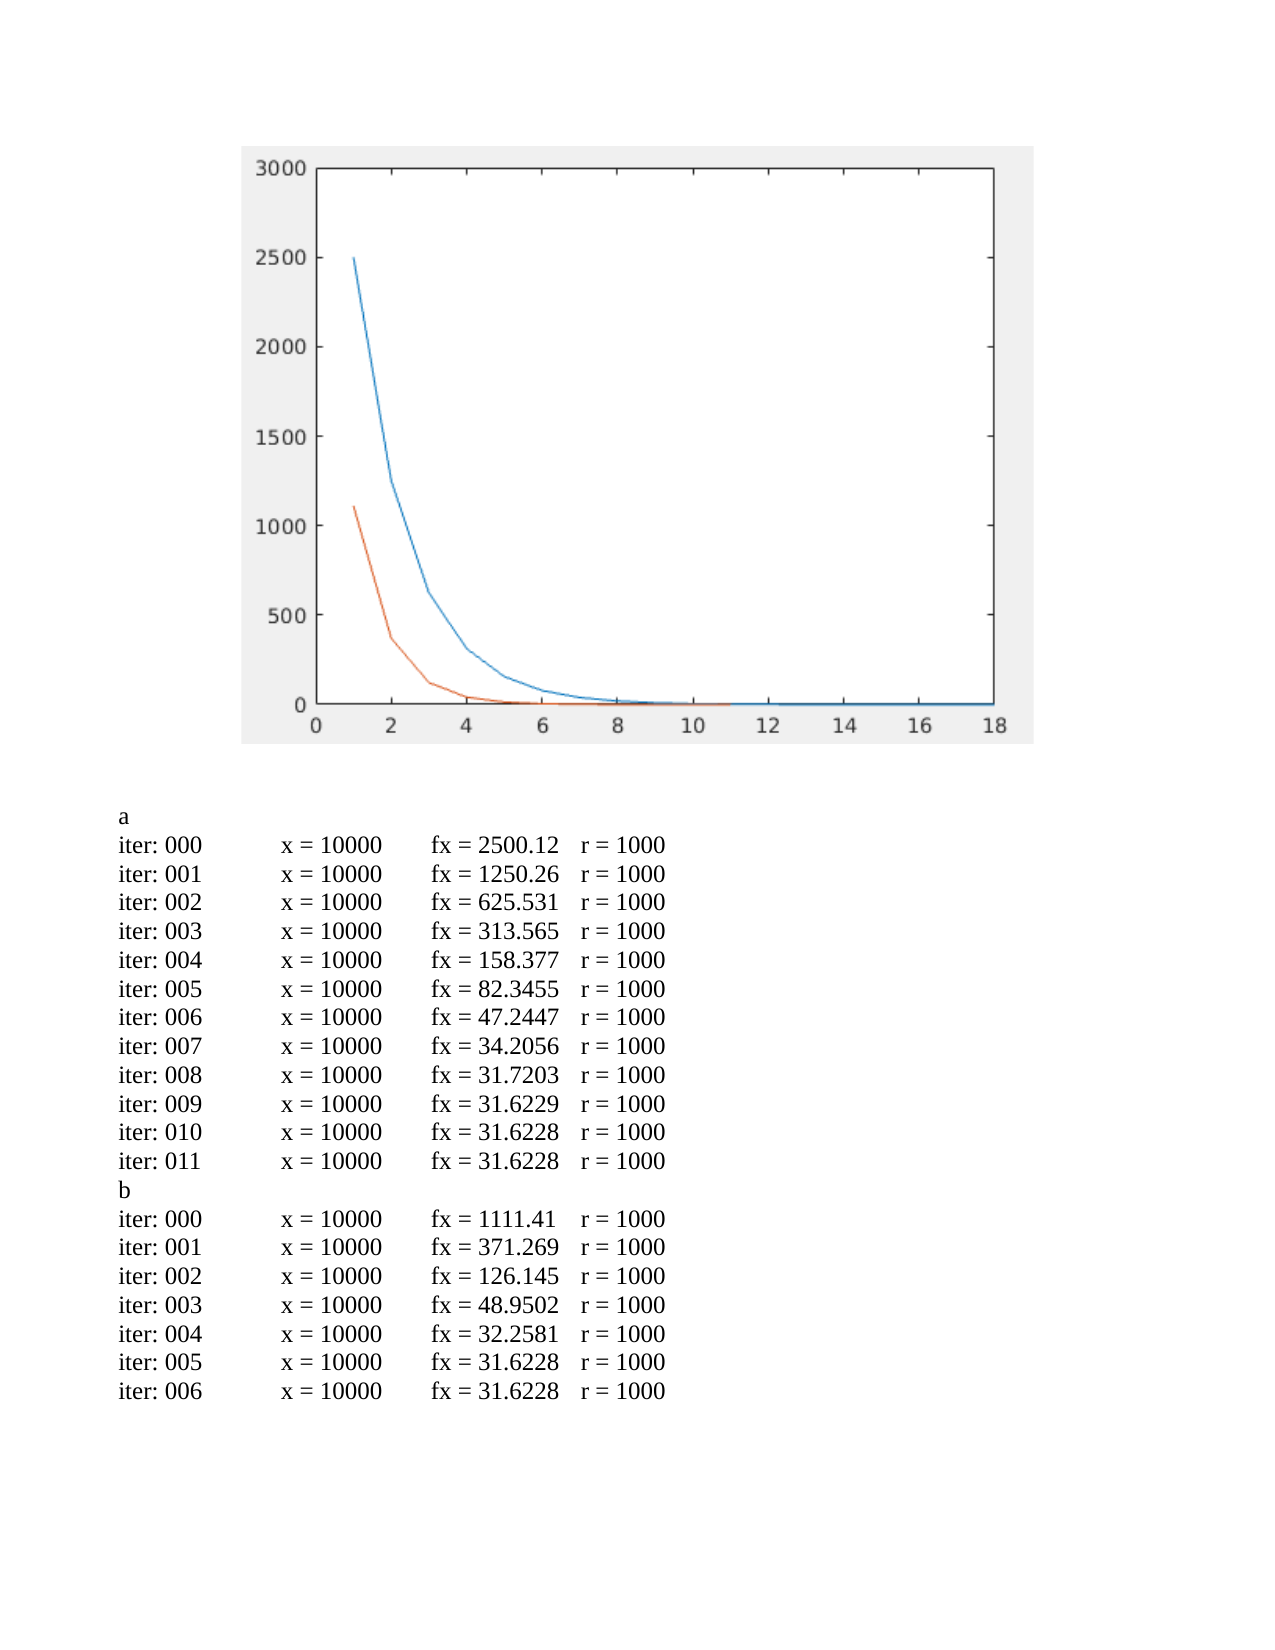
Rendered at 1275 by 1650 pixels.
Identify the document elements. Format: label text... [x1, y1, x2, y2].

text iter: 002 x = 10000 fx = 625.531 r = 1000 [118, 887, 1157, 916]
text iter: 008 x = 10000 fx = 31.7203 r = 1000 [118, 1060, 1157, 1089]
text iter: 004 x = 10000 fx = 158.377 r = 1000 [118, 945, 1157, 974]
text iter: 000 x = 10000 fx = 1111.41 r = 1000 [118, 1204, 1157, 1232]
text iter: 001 x = 10000 fx = 371.269 r = 1000 [118, 1232, 1157, 1261]
text iter: 005 x = 10000 fx = 31.6228 r = 1000 [118, 1347, 1157, 1376]
text iter: 003 x = 10000 fx = 48.9502 r = 1000 [118, 1290, 1157, 1319]
text iter: 000 x = 10000 fx = 2500.12 r = 1000 [118, 830, 1157, 859]
text iter: 002 x = 10000 fx = 126.145 r = 1000 [118, 1261, 1157, 1290]
text iter: 006 x = 10000 fx = 31.6228 r = 1000 [118, 1376, 1157, 1405]
text iter: 005 x = 10000 fx = 82.3455 r = 1000 [118, 974, 1157, 1002]
text iter: 006 x = 10000 fx = 47.2447 r = 1000 [118, 1002, 1157, 1031]
text iter: 010 x = 10000 fx = 31.6228 r = 1000 [118, 1117, 1157, 1146]
text iter: 004 x = 10000 fx = 32.2581 r = 1000 [118, 1319, 1157, 1347]
text iter: 007 x = 10000 fx = 34.2056 r = 1000 [118, 1031, 1157, 1060]
text b [118, 1175, 1157, 1204]
picture [241, 146, 1034, 744]
text iter: 001 x = 10000 fx = 1250.26 r = 1000 [118, 859, 1157, 887]
text iter: 011 x = 10000 fx = 31.6228 r = 1000 [118, 1146, 1157, 1175]
text iter: 003 x = 10000 fx = 313.565 r = 1000 [118, 916, 1157, 945]
text a [118, 801, 1157, 830]
text iter: 009 x = 10000 fx = 31.6229 r = 1000 [118, 1089, 1157, 1117]
